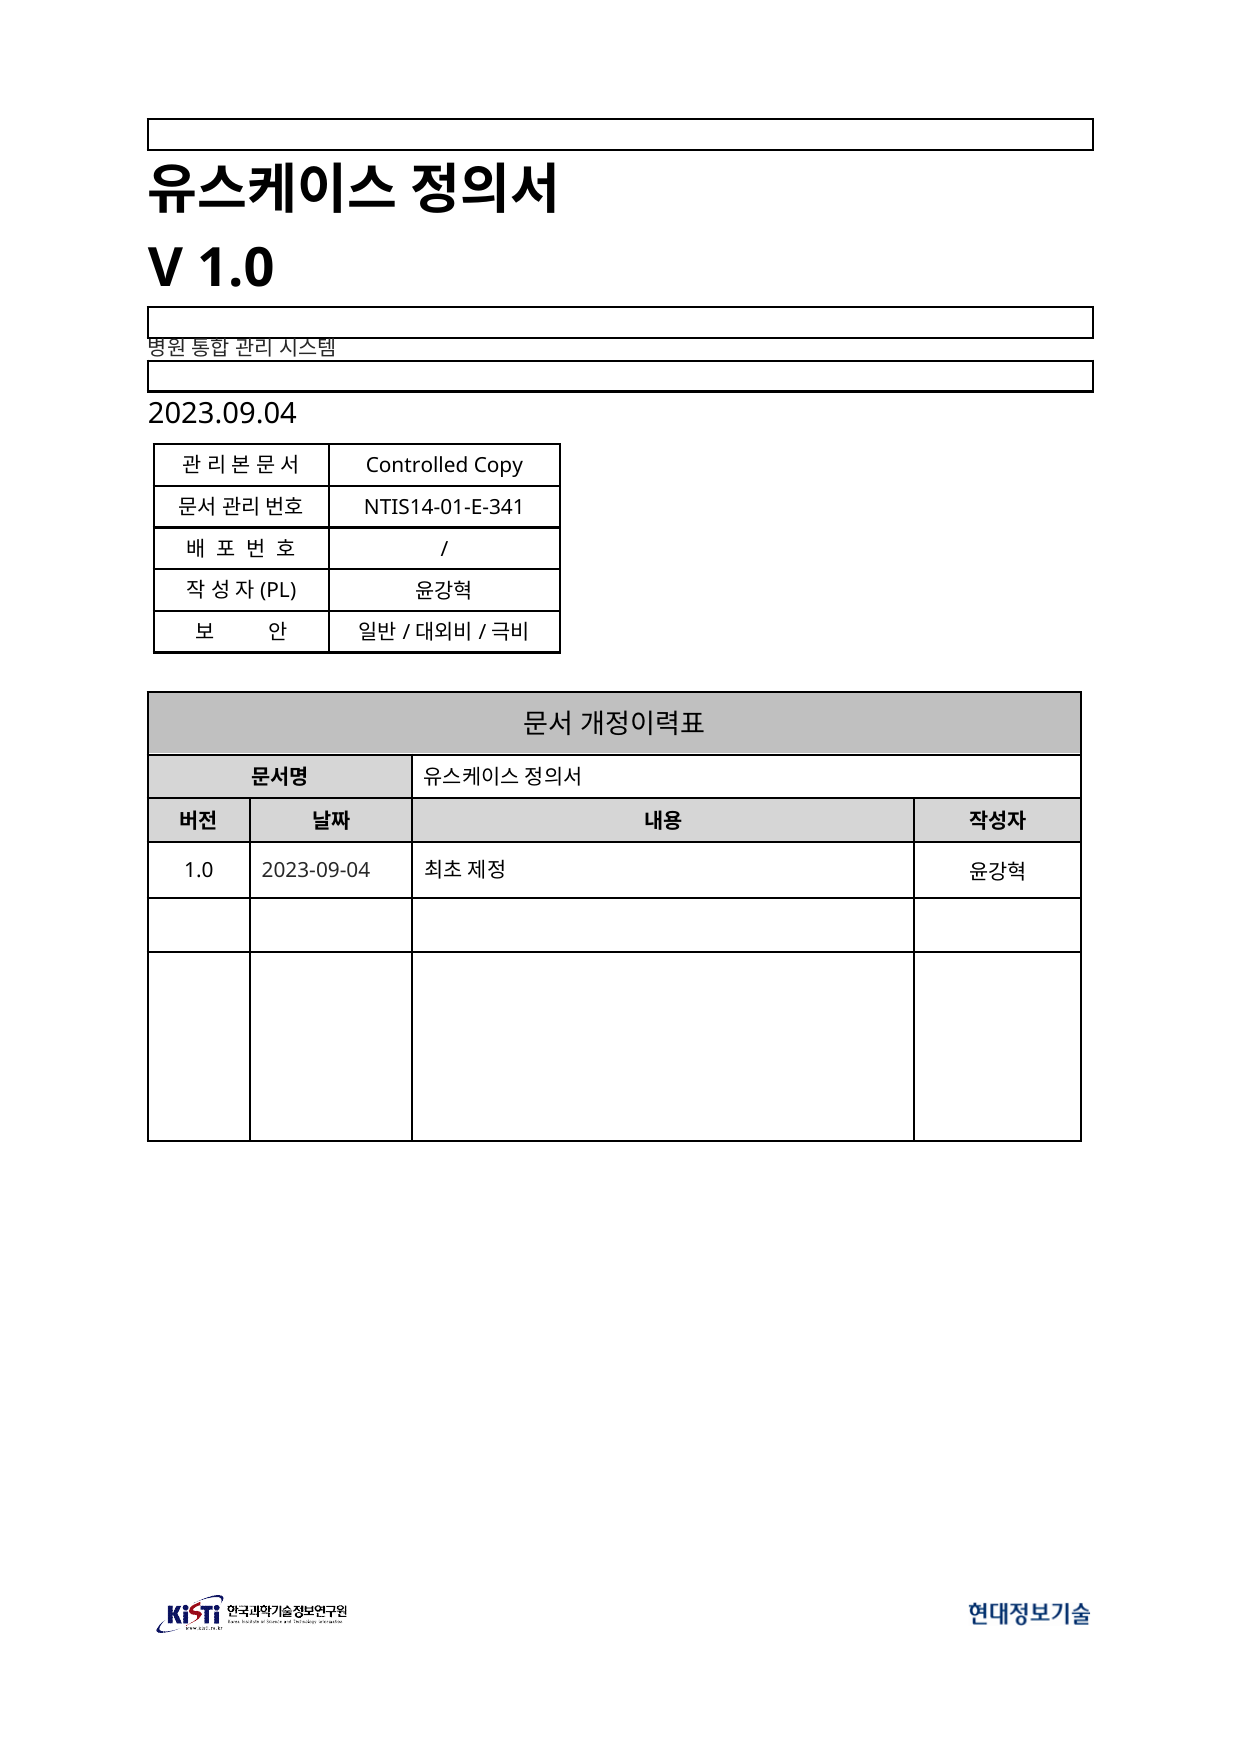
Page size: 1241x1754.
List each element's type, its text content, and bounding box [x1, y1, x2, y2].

table_cell [915, 899, 1080, 951]
table_header 관 리 본 문 서 [155, 445, 328, 485]
table_cell 배 포 번 호 [155, 529, 328, 568]
table_cell [915, 953, 1080, 1140]
table_header Controlled Copy [330, 445, 559, 485]
table_cell [413, 899, 913, 951]
table_cell 윤강혁 [915, 843, 1080, 897]
table_header [618, 440, 1103, 685]
table_header [154, 440, 618, 685]
table_cell 작 성 자 (PL) [155, 570, 328, 610]
table_cell [251, 899, 411, 951]
table_cell 유스케이스 정의서 [413, 756, 1080, 797]
table_cell 문서 관리 번호 [155, 487, 328, 526]
table_cell [149, 899, 249, 951]
table_cell / [330, 529, 559, 568]
table_cell 1.0 [149, 843, 249, 897]
table_cell 문서명 [149, 756, 411, 797]
table_header [149, 308, 1092, 337]
picture [968, 1602, 1091, 1626]
table_cell NTIS14-01-E-341 [330, 487, 559, 526]
table_cell [149, 953, 249, 1140]
text 2023.09.04 [148, 393, 1093, 432]
table_cell 내용 [413, 799, 913, 841]
table_cell 버전 [149, 799, 249, 841]
table_cell 최초 제정 [413, 843, 913, 897]
table_cell [251, 953, 411, 1140]
text V 1.0 [148, 228, 1093, 302]
table_cell 날짜 [251, 799, 411, 841]
table_header 문서 개정이력표 [149, 693, 1080, 753]
table_header [149, 120, 1092, 149]
table_cell 보 안 [155, 612, 328, 651]
table_cell 2023-09-04 [251, 843, 411, 897]
table_cell 윤강혁 [330, 570, 559, 610]
table_header [149, 362, 1092, 390]
table_cell [413, 953, 913, 1140]
table_cell 작성자 [915, 799, 1080, 841]
text 병원 통합 관리 시스템 [148, 339, 1093, 359]
text 유스케이스 정의서 [148, 151, 1093, 225]
picture [156, 1595, 347, 1633]
table_cell 일반 / 대외비 / 극비 [330, 612, 559, 651]
